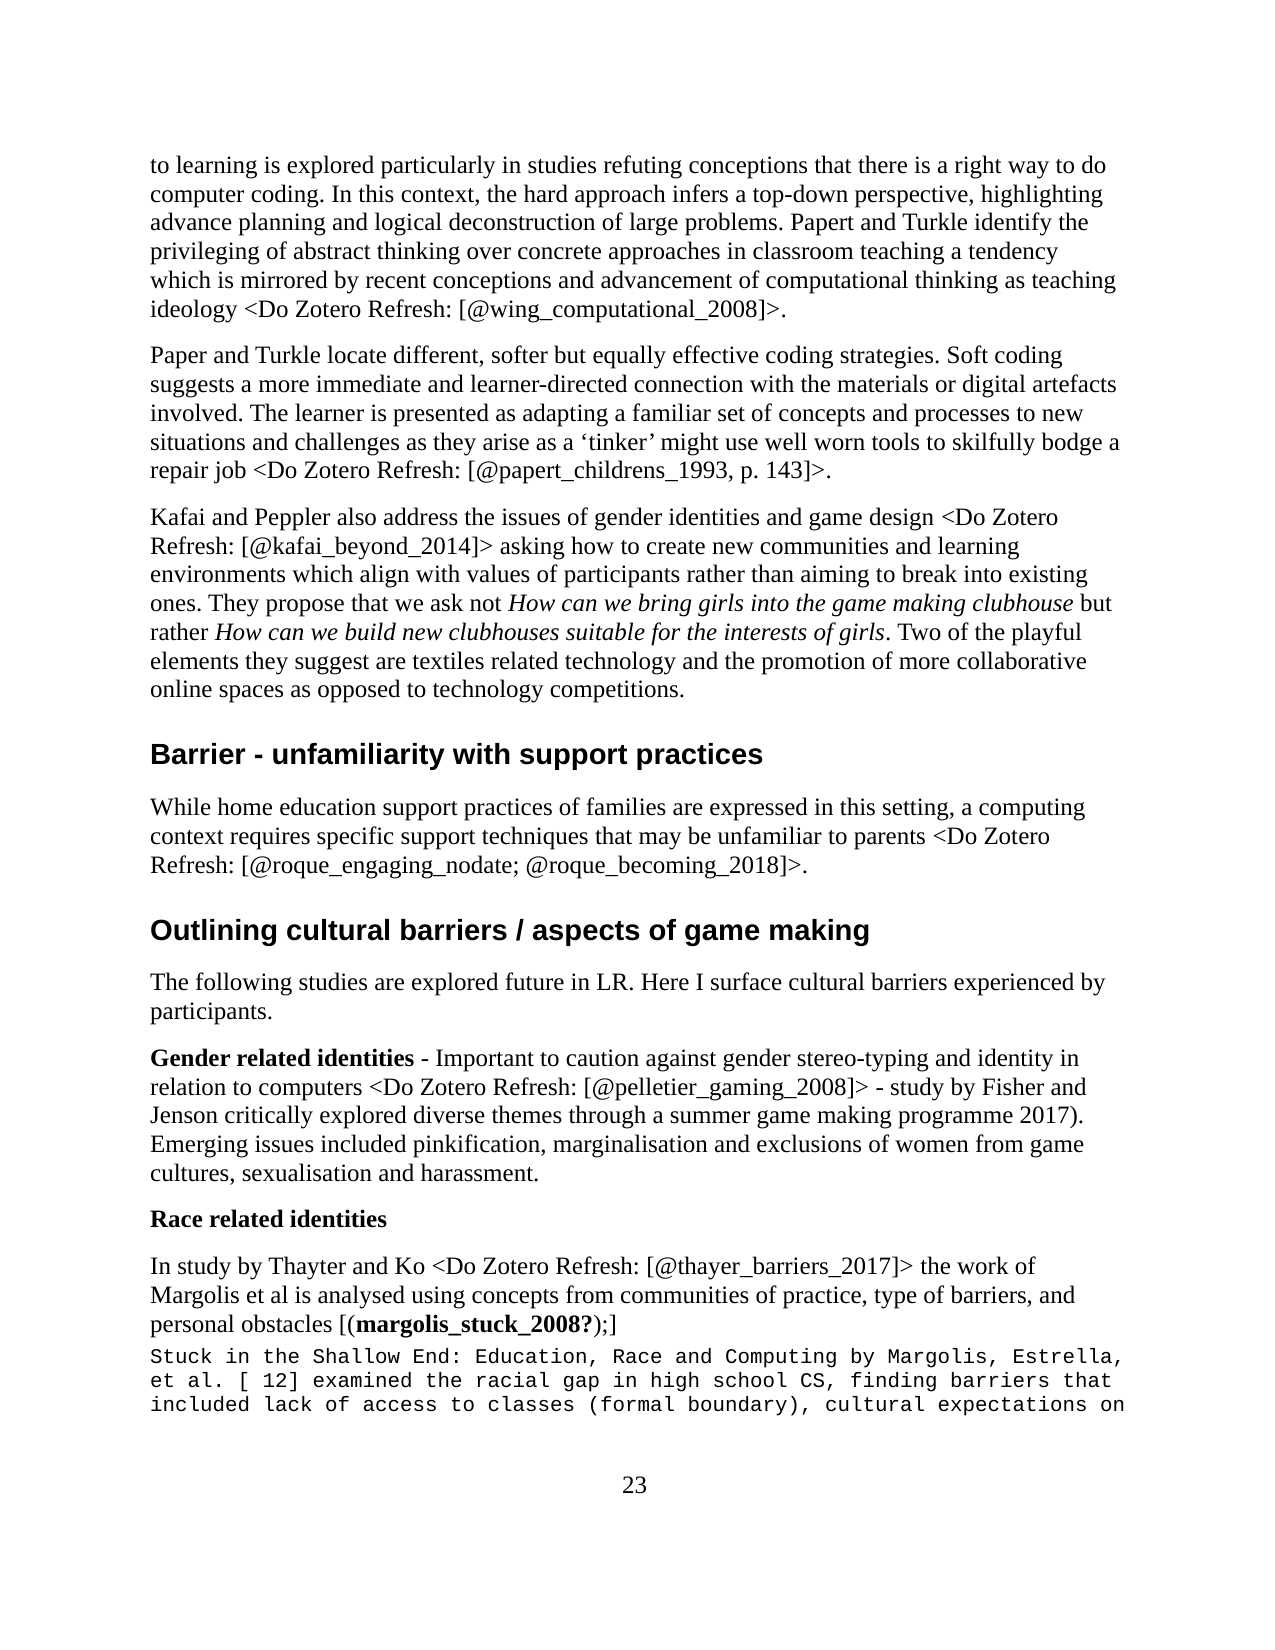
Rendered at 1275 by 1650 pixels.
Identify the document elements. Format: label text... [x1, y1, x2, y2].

text Stuck in the Shallow End: Education, Race and Computing by Margolis, Estrella, et al. [ 12] examined the racial gap in high school CS, finding barriers that included lack of access to classes (formal boundary), cultural expectations on [150, 1346, 1125, 1417]
text Gender related identities - Important to caution against gender stereo-typing and identity in relation to computers <Do Zotero Refresh: [@pelletier_gaming_2008]> - study by Fisher and Jenson critically explored diverse themes through a summer game making programme 2017). Emerging issues included pinkification, marginalisation and exclusions of women from game cultures, sexualisation and harassment. [150, 1043, 1125, 1187]
text to learning is explored particularly in studies refuting conceptions that there is a right way to do computer coding. In this context, the hard approach infers a top-down perspective, highlighting advance planning and logical deconstruction of large problems. Papert and Turkle identify the privileging of abstract thinking over concrete approaches in classroom teaching a tendency which is mirrored by recent conceptions and advancement of computational thinking as teaching ideology <Do Zotero Refresh: [@wing_computational_2008]>. [150, 150, 1125, 322]
text Race related identities [150, 1204, 1125, 1233]
text In study by Thayter and Ko <Do Zotero Refresh: [@thayer_barriers_2017]> the work of Margolis et al is analysed using concepts from communities of practice, type of barriers, and personal obstacles [(margolis_stuck_2008?);] [150, 1251, 1125, 1337]
text The following studies are explored future in LR. Here I surface cultural barriers experienced by participants. [150, 967, 1125, 1025]
subtitle Outlining cultural barriers / aspects of game making [150, 912, 1125, 946]
text Paper and Turkle locate different, softer but equally effective coding strategies. Soft coding suggests a more immediate and learner-directed connection with the materials or digital artefacts involved. The learner is presented as adapting a familiar set of concepts and processes to new situations and challenges as they arise as a ‘tinker’ might use well worn tools to skilfully bodge a repair job <Do Zotero Refresh: [@papert_childrens_1993, p. 143]>. [150, 340, 1125, 484]
text Kafai and Peppler also address the issues of gender identities and game design <Do Zotero Refresh: [@kafai_beyond_2014]> asking how to create new communities and learning environments which align with values of participants rather than aiming to break into existing ones. They propose that we ask not How can we bring girls into the game making clubhouse but rather How can we build new clubhouses suitable for the interests of girls. Two of the playful elements they suggest are textiles related technology and the promotion of more collaborative online spaces as opposed to technology competitions. [150, 502, 1125, 703]
subtitle Barrier - unfamiliarity with support practices [150, 737, 1125, 771]
text While home education support practices of families are expressed in this setting, a computing context requires specific support techniques that may be unfamiliar to parents <Do Zotero Refresh: [@roque_engaging_nodate; @roque_becoming_2018]>. [150, 792, 1125, 878]
